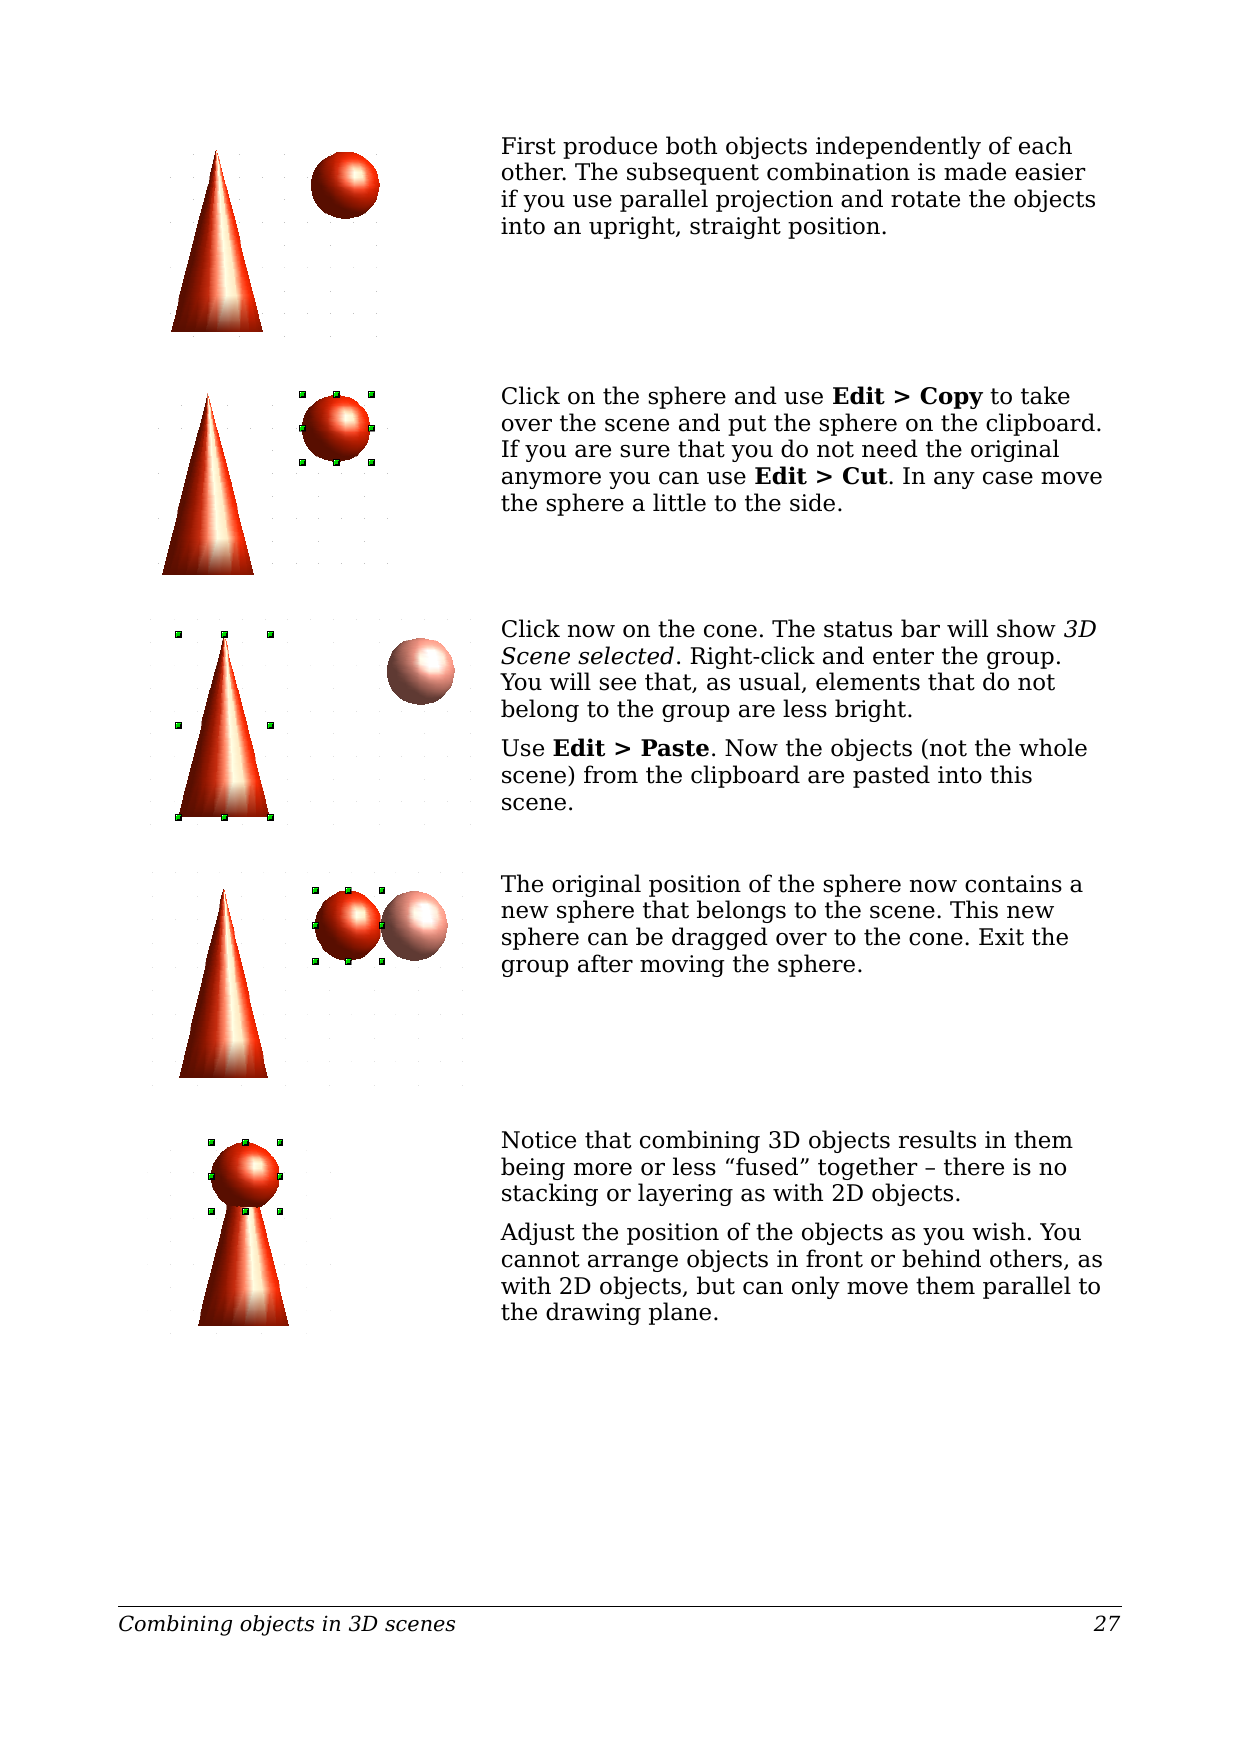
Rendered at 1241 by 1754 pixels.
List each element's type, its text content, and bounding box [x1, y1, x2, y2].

table_cell [120, 368, 486, 601]
table_cell [120, 601, 486, 856]
table_cell Notice that combining 3D objects results in them being more or less “fused” together – there is no stacking or layering as with 2D objects. Adjust the position of the objects as you wish. You cannot arrange objects in front or behind others, as with 2D objects, but can only move them parallel to the drawing plane. [486, 1112, 1122, 1359]
table_cell [120, 856, 486, 1112]
table_cell [120, 1112, 486, 1359]
table_cell Click now on the cone. The status bar will show 3D Scene selected. Right-click and enter the group. You will see that, as usual, elements that do not belong to the group are less bright. Use Edit > Paste. Now the objects (not the whole scene) from the clipboard are pasted into this scene. [486, 601, 1122, 856]
table_header [120, 118, 486, 368]
table_cell The original position of the sphere now contains a new sphere that belongs to the scene. This new sphere can be dragged over to the cone. Exit the group after moving the sphere. [486, 856, 1122, 1112]
table_cell Click on the sphere and use Edit > Copy to take over the scene and put the sphere on the clipboard. If you are sure that you do not need the original anymore you can use Edit > Cut. In any case move the sphere a little to the side. [486, 368, 1122, 601]
table_header First produce both objects independently of each other. The subsequent combination is made easier if you use parallel projection and rotate the objects into an upright, straight position. [486, 118, 1122, 368]
